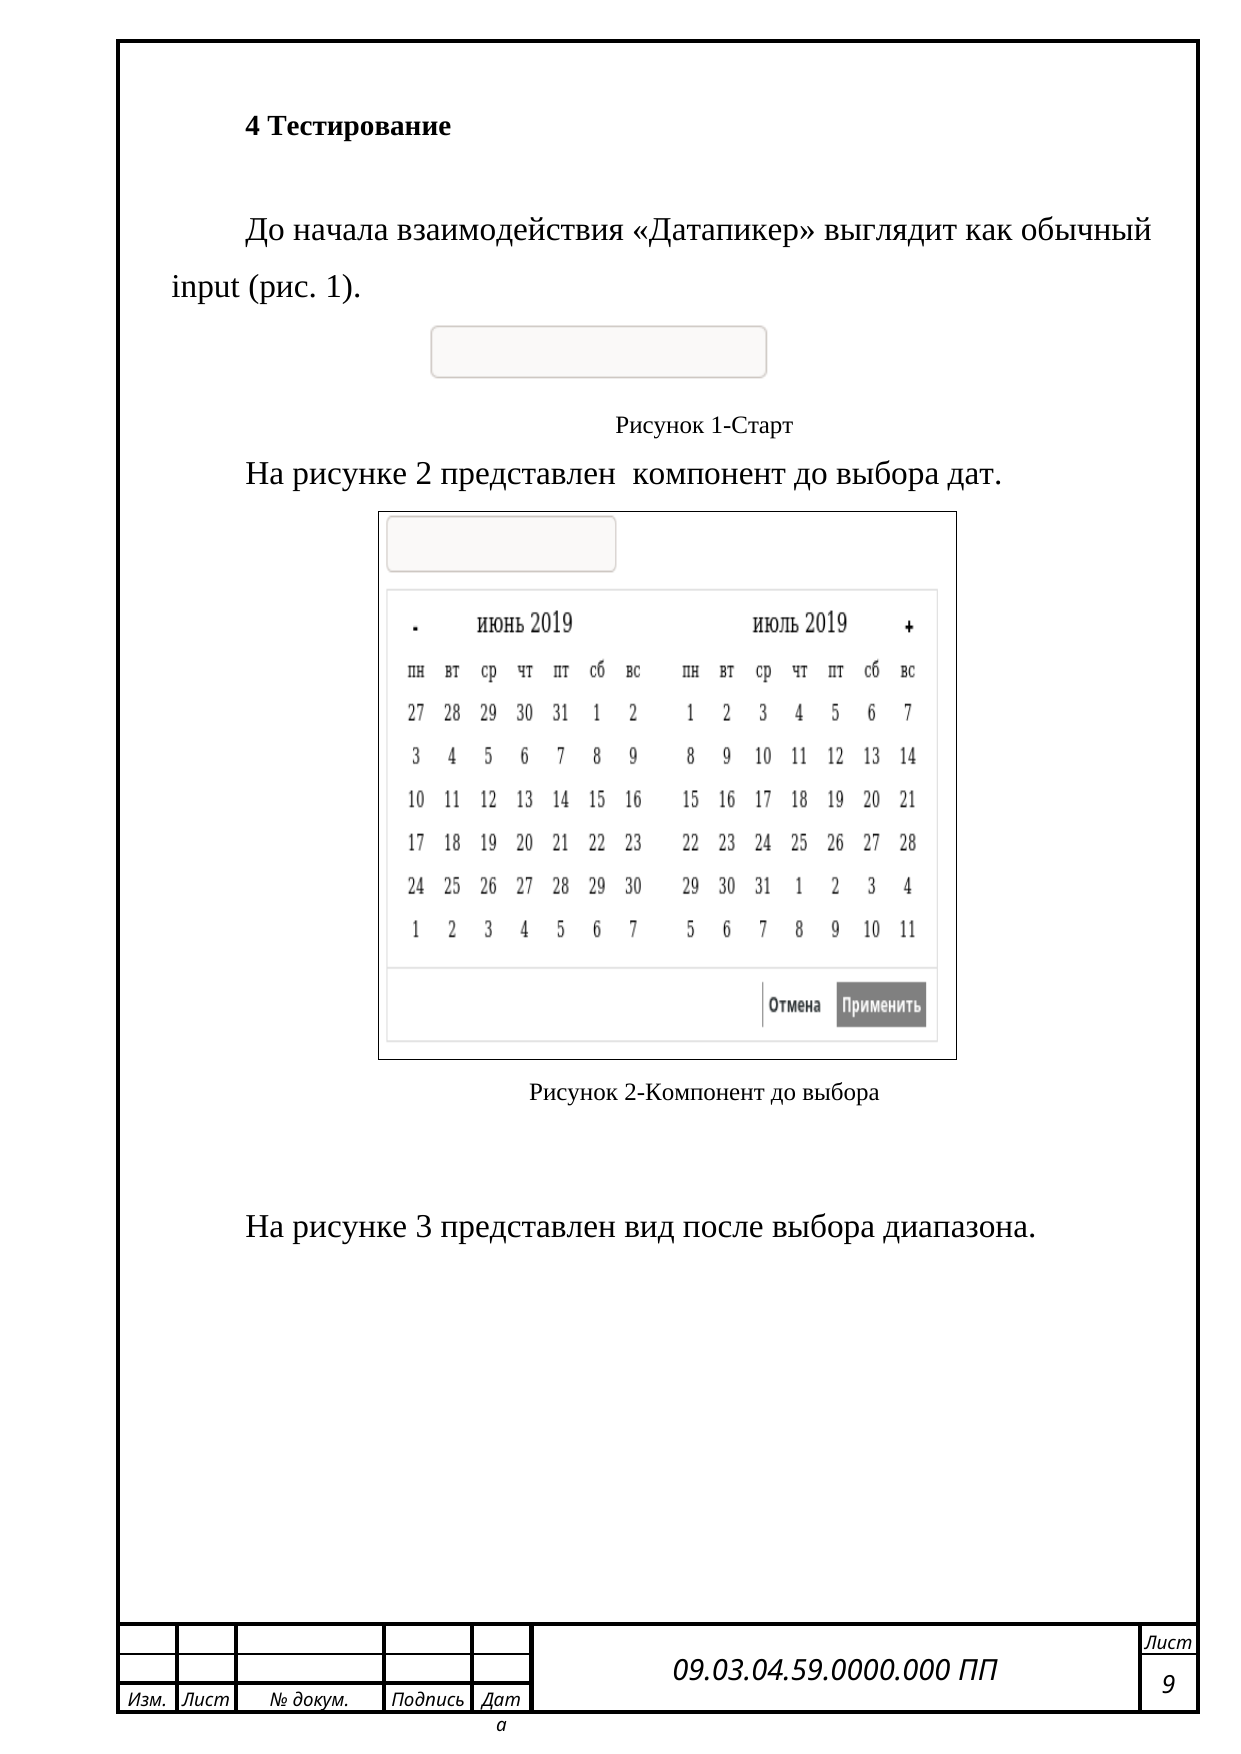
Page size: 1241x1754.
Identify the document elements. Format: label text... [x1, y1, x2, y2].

text Рисунок 2-Компонент до выбора [171, 1077, 1163, 1106]
text До начала взаимодействия «Датапикер» выглядит как обычный input (рис. 1). [171, 209, 1163, 305]
picture [423, 315, 783, 394]
text На рисунке 3 представлен вид после выбора диапазона. [171, 1206, 1163, 1244]
text 4 Тестирование [171, 108, 1163, 142]
text Рисунок 1-Старт [171, 410, 1163, 439]
picture [379, 512, 956, 1059]
text На рисунке 2 представлен компонент до выбора дат. [171, 453, 1163, 492]
